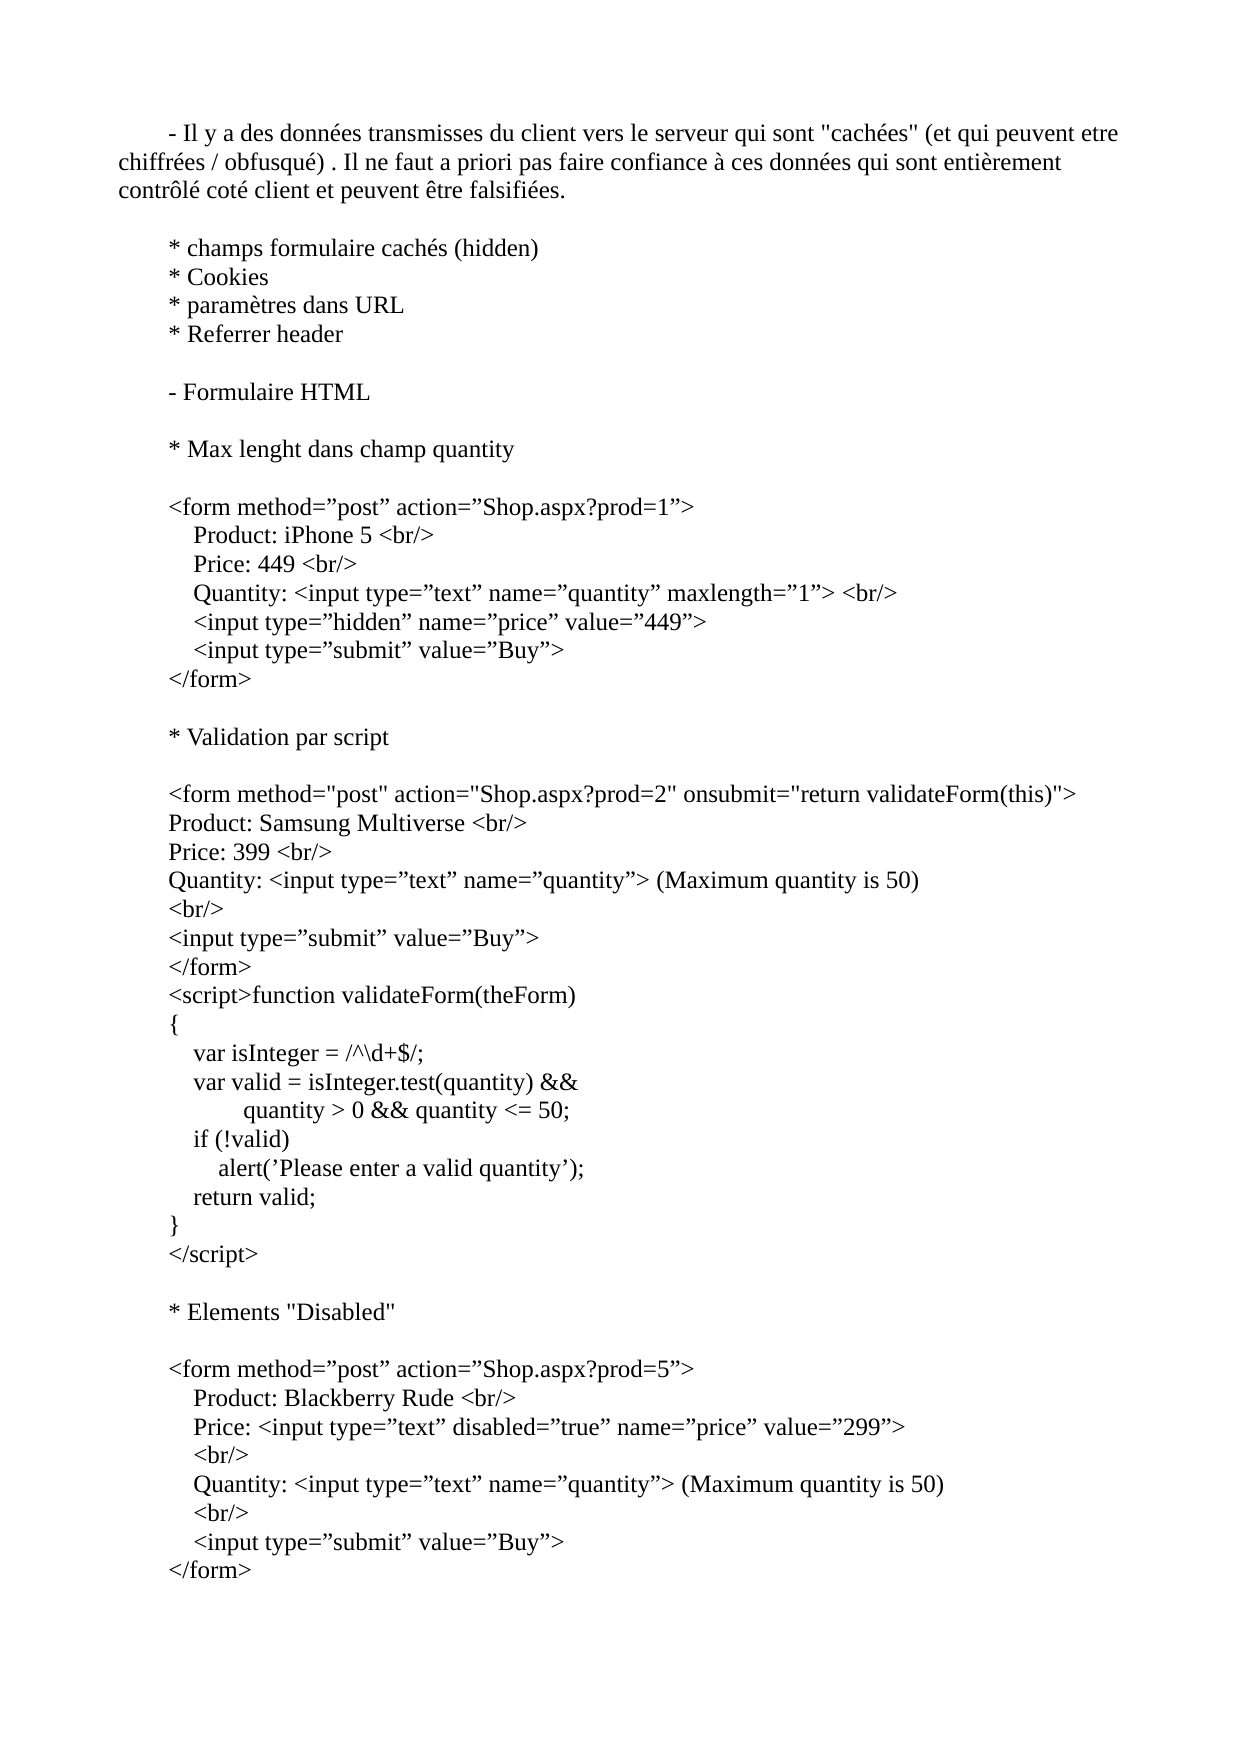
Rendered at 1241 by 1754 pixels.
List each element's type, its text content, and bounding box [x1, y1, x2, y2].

text Product: Samsung Multiverse <br/> [118, 808, 1122, 837]
text Price: <input type=”text” disabled=”true” name=”price” value=”299”> [118, 1412, 1122, 1441]
text </form> [118, 1556, 1122, 1584]
text } [118, 1211, 1122, 1239]
text <input type=”submit” value=”Buy”> [118, 636, 1122, 664]
text * Referrer header [118, 319, 1122, 348]
text <form method=”post” action=”Shop.aspx?prod=5”> [118, 1354, 1122, 1383]
text quantity > 0 && quantity <= 50; [118, 1096, 1122, 1124]
text var isInteger = /^\d+$/; [118, 1038, 1122, 1067]
text * Cookies [118, 262, 1122, 291]
text * Elements "Disabled" [118, 1297, 1122, 1326]
text - Formulaire HTML [118, 377, 1122, 406]
text Quantity: <input type=”text” name=”quantity”> (Maximum quantity is 50) [118, 866, 1122, 894]
text </script> [118, 1239, 1122, 1268]
text { [118, 1009, 1122, 1038]
text <br/> [118, 1498, 1122, 1527]
text <input type=”submit” value=”Buy”> [118, 1527, 1122, 1556]
text <br/> [118, 1441, 1122, 1469]
text var valid = isInteger.test(quantity) && [118, 1067, 1122, 1096]
text Price: 399 <br/> [118, 837, 1122, 866]
text <script>function validateForm(theForm) [118, 981, 1122, 1009]
text Product: iPhone 5 <br/> [118, 521, 1122, 549]
text Product: Blackberry Rude <br/> [118, 1383, 1122, 1412]
text * paramètres dans URL [118, 291, 1122, 319]
text <br/> [118, 894, 1122, 923]
text * Max lenght dans champ quantity [118, 434, 1122, 463]
text </form> [118, 664, 1122, 693]
text alert(’Please enter a valid quantity’); [118, 1153, 1122, 1182]
text Quantity: <input type=”text” name=”quantity” maxlength=”1”> <br/> [118, 578, 1122, 607]
text * Validation par script [118, 722, 1122, 751]
text <form method="post" action="Shop.aspx?prod=2" onsubmit="return validateForm(this)"> [118, 779, 1122, 808]
text <form method=”post” action=”Shop.aspx?prod=1”> [118, 492, 1122, 521]
text <input type=”submit” value=”Buy”> [118, 923, 1122, 952]
text if (!valid) [118, 1124, 1122, 1153]
text </form> [118, 952, 1122, 981]
text Quantity: <input type=”text” name=”quantity”> (Maximum quantity is 50) [118, 1469, 1122, 1498]
text - Il y a des données transmisses du client vers le serveur qui sont "cachées" (et qui peuvent etre chiffrées / obfusqué) . Il ne faut a priori pas faire confiance à ces données qui sont entièrement contrôlé coté client et peuvent être falsifiées. [118, 118, 1122, 204]
text * champs formulaire cachés (hidden) [118, 233, 1122, 262]
text <input type=”hidden” name=”price” value=”449”> [118, 607, 1122, 636]
text return valid; [118, 1182, 1122, 1211]
text Price: 449 <br/> [118, 549, 1122, 578]
